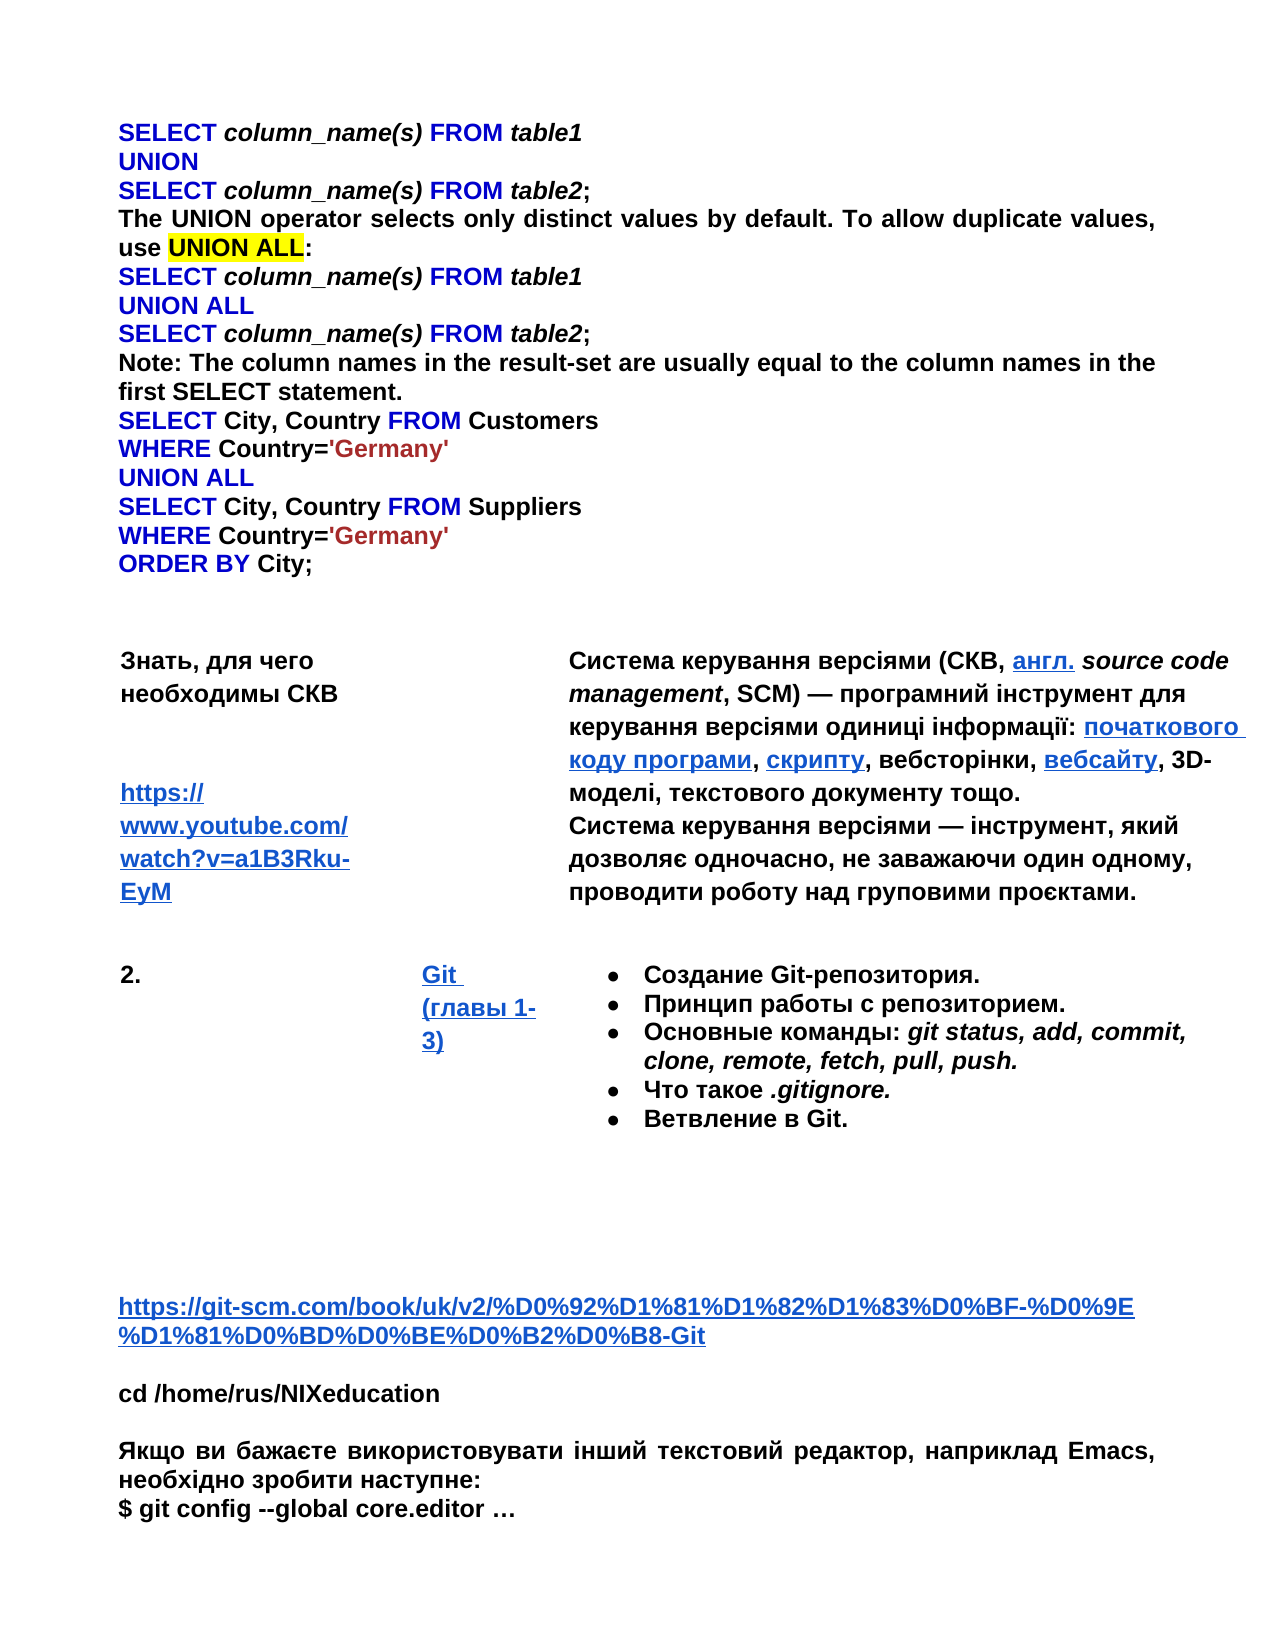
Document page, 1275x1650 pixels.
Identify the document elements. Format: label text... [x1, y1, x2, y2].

text SELECT column_name(s) FROM table2; [118, 176, 1157, 204]
table_header Система керування версіями (СКВ, англ. source code management, SCM) — програмний інструмент для керування версіями одиниці інформації: початкового коду програми, скрипту, вебсторінки, вебсайту, 3D-моделі, текстового документу тощо. Система керування версіями — інструмент, який дозволяє одночасно, не заважаючи один одному, проводити роботу над груповими проєктами. [558, 636, 1275, 949]
text https://git-scm.com/book/uk/v2/%D0%92%D1%81%D1%82%D1%83%D0%BF-%D0%9E%D1%81%D0%BD%D0%BE%D0%B2%D0%B8-Git [118, 1292, 1157, 1350]
text SELECT column_name(s) FROM table1 [118, 118, 1157, 147]
text SELECT column_name(s) FROM table2; [118, 319, 1157, 348]
text SELECT City, Country FROM Customers [118, 406, 1157, 434]
text Якщо ви бажаєте використовувати інший текстовий редактор, наприклад Emacs, необхідно зробити наступне: [118, 1436, 1157, 1494]
table_header Знать, для чего необходимы СКВ https://www.youtube.com/watch?v=a1B3Rku-EyM [110, 636, 411, 949]
text $ git config --global core.editor … [118, 1494, 1157, 1522]
text cd /home/rus/NIXeducation [118, 1379, 1157, 1407]
text The UNION operator selects only distinct values by default. To allow duplicate values, use UNION ALL: [118, 204, 1157, 262]
text WHERE Country='Germany' [118, 434, 1157, 463]
text Note: The column names in the result-set are usually equal to the column names in the first SELECT statement. [118, 348, 1157, 406]
table_header [411, 636, 558, 949]
table_cell Git (главы 1-3) [411, 949, 558, 1206]
text UNION [118, 147, 1157, 176]
text WHERE Country='Germany' [118, 521, 1157, 549]
table_cell Создание Git-репозитория. Принцип работы с репозиторием. Основные команды: git status, add, commit, clone, remote, fetch, pull, push. Что такое .gitignore. Ветвление в Git. [558, 949, 1275, 1206]
text SELECT City, Country FROM Suppliers [118, 492, 1157, 521]
table_cell 2. [110, 949, 411, 1206]
text UNION ALL [118, 463, 1157, 492]
text UNION ALL [118, 291, 1157, 319]
text ORDER BY City; [118, 549, 1157, 578]
text SELECT column_name(s) FROM table1 [118, 262, 1157, 291]
